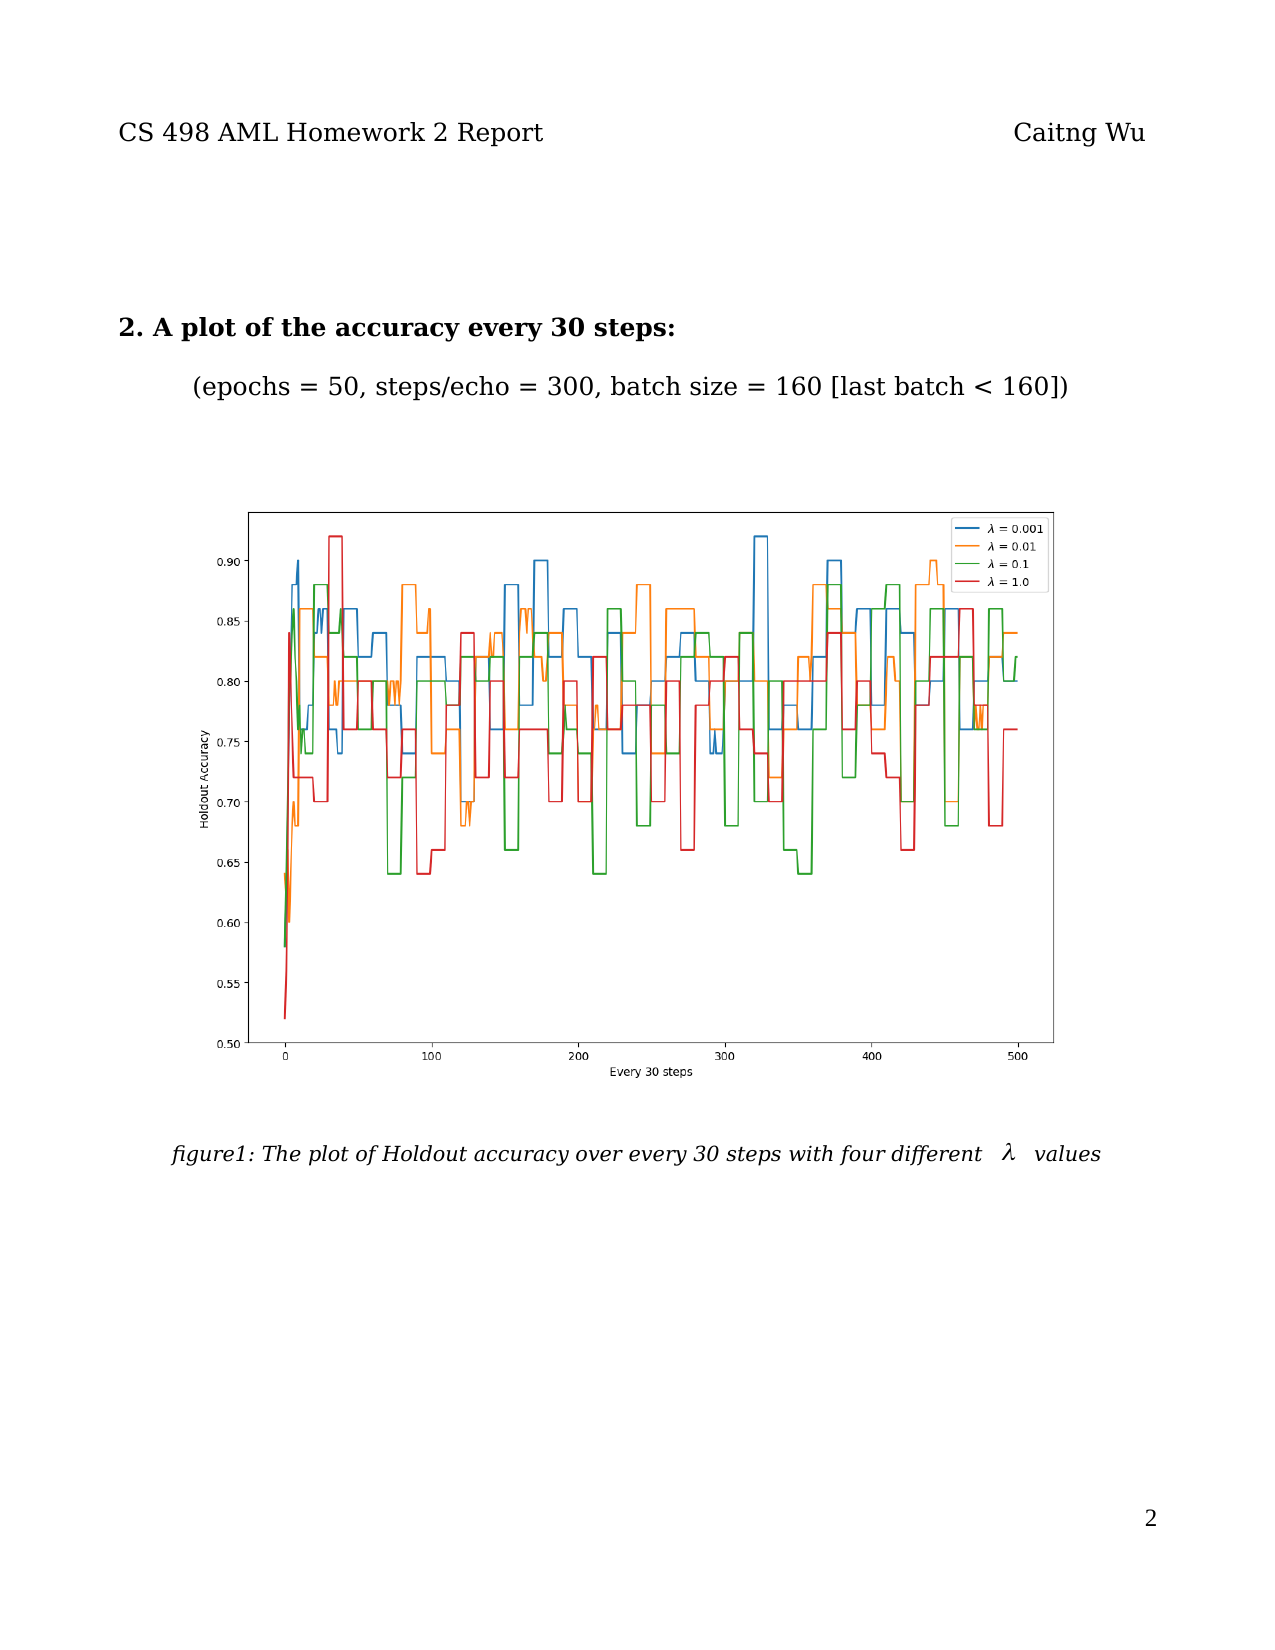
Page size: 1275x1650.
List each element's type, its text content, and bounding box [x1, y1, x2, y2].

text 2. A plot of the accuracy every 30 steps: [118, 313, 1157, 342]
picture [118, 430, 1157, 1118]
text figure1: The plot of Holdout accuracy over every 30 steps with four differentvalues [118, 1118, 1157, 1166]
text (epochs = 50, steps/echo = 300, batch size = 160 [last batch < 160]) [118, 372, 1157, 401]
